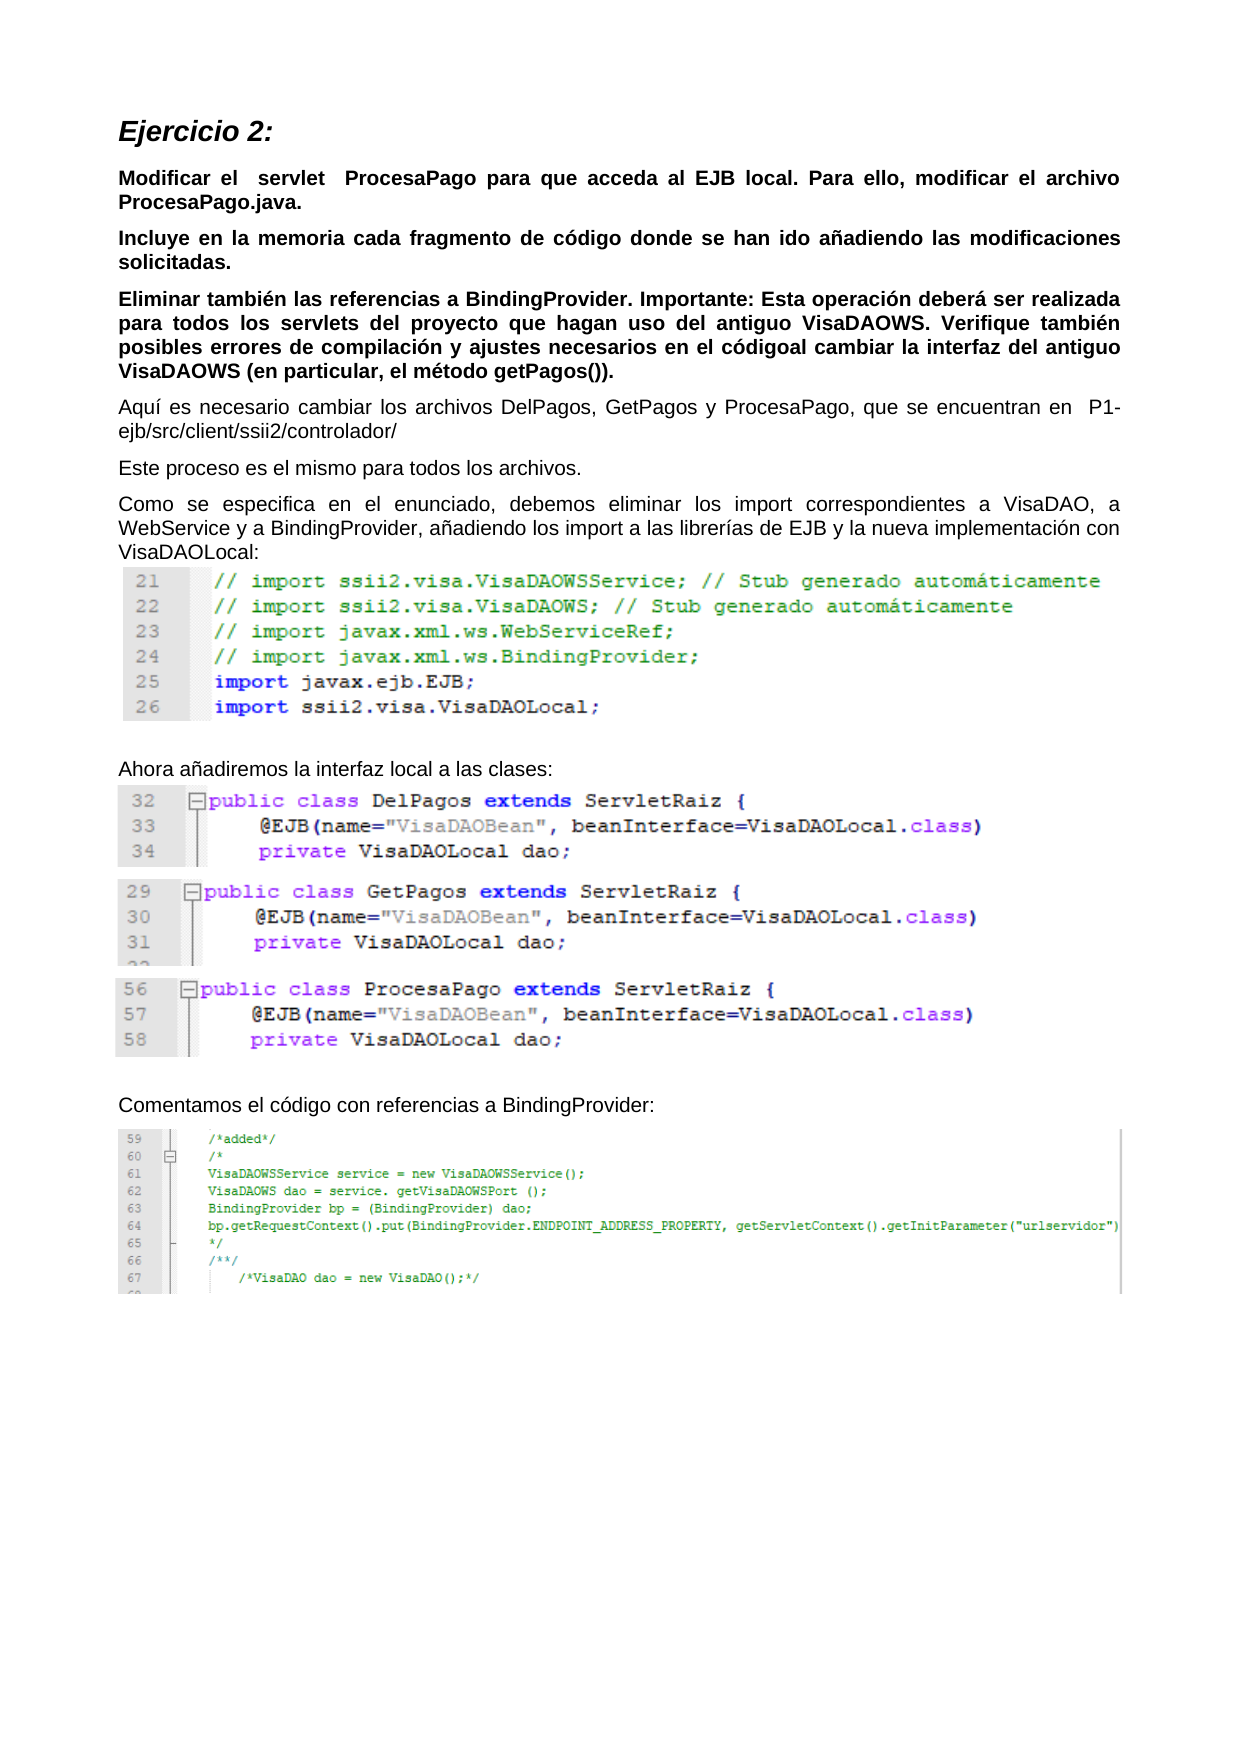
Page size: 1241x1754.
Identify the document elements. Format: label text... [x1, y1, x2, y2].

picture [117, 785, 1001, 867]
picture [118, 1129, 1123, 1294]
subtitle Incluye en la memoria cada fragmento de código donde se han ido añadiendo las modificaciones solicitadas. [118, 226, 1122, 274]
subtitle Como se especifica en el enunciado, debemos eliminar los import correspondientes a VisaDAO, a WebService y a BindingProvider, añadiendo los import a las librerías de EJB y la nueva implementación con VisaDAOLocal: [118, 492, 1122, 564]
subtitle Modificar el servlet ProcesaPago para que acceda al EJB local. Para ello, modificar el archivo ProcesaPago.java. [118, 166, 1122, 214]
subtitle Ejercicio 2: [118, 113, 1122, 147]
subtitle Ahora añadiremos la interfaz local a las clases: [118, 757, 1122, 781]
subtitle Comentamos el código con referencias a BindingProvider: [118, 1093, 1122, 1117]
picture [117, 879, 990, 966]
subtitle Aquí es necesario cambiar los archivos DelPagos, GetPagos y ProcesaPago, que se encuentran en P1-ejb/src/client/ssii2/controlador/ [118, 395, 1122, 443]
subtitle Este proceso es el mismo para todos los archivos. [118, 455, 1122, 479]
picture [115, 978, 988, 1057]
picture [123, 567, 1117, 721]
subtitle Eliminar también las referencias a BindingProvider. Importante: Esta operación deberá ser realizada para todos los servlets del proyecto que hagan uso del antiguo VisaDAOWS. Verifique también posibles errores de compilación y ajustes necesarios en el códigoal cambiar la interfaz del antiguo VisaDAOWS (en particular, el método getPagos()). [118, 287, 1122, 382]
